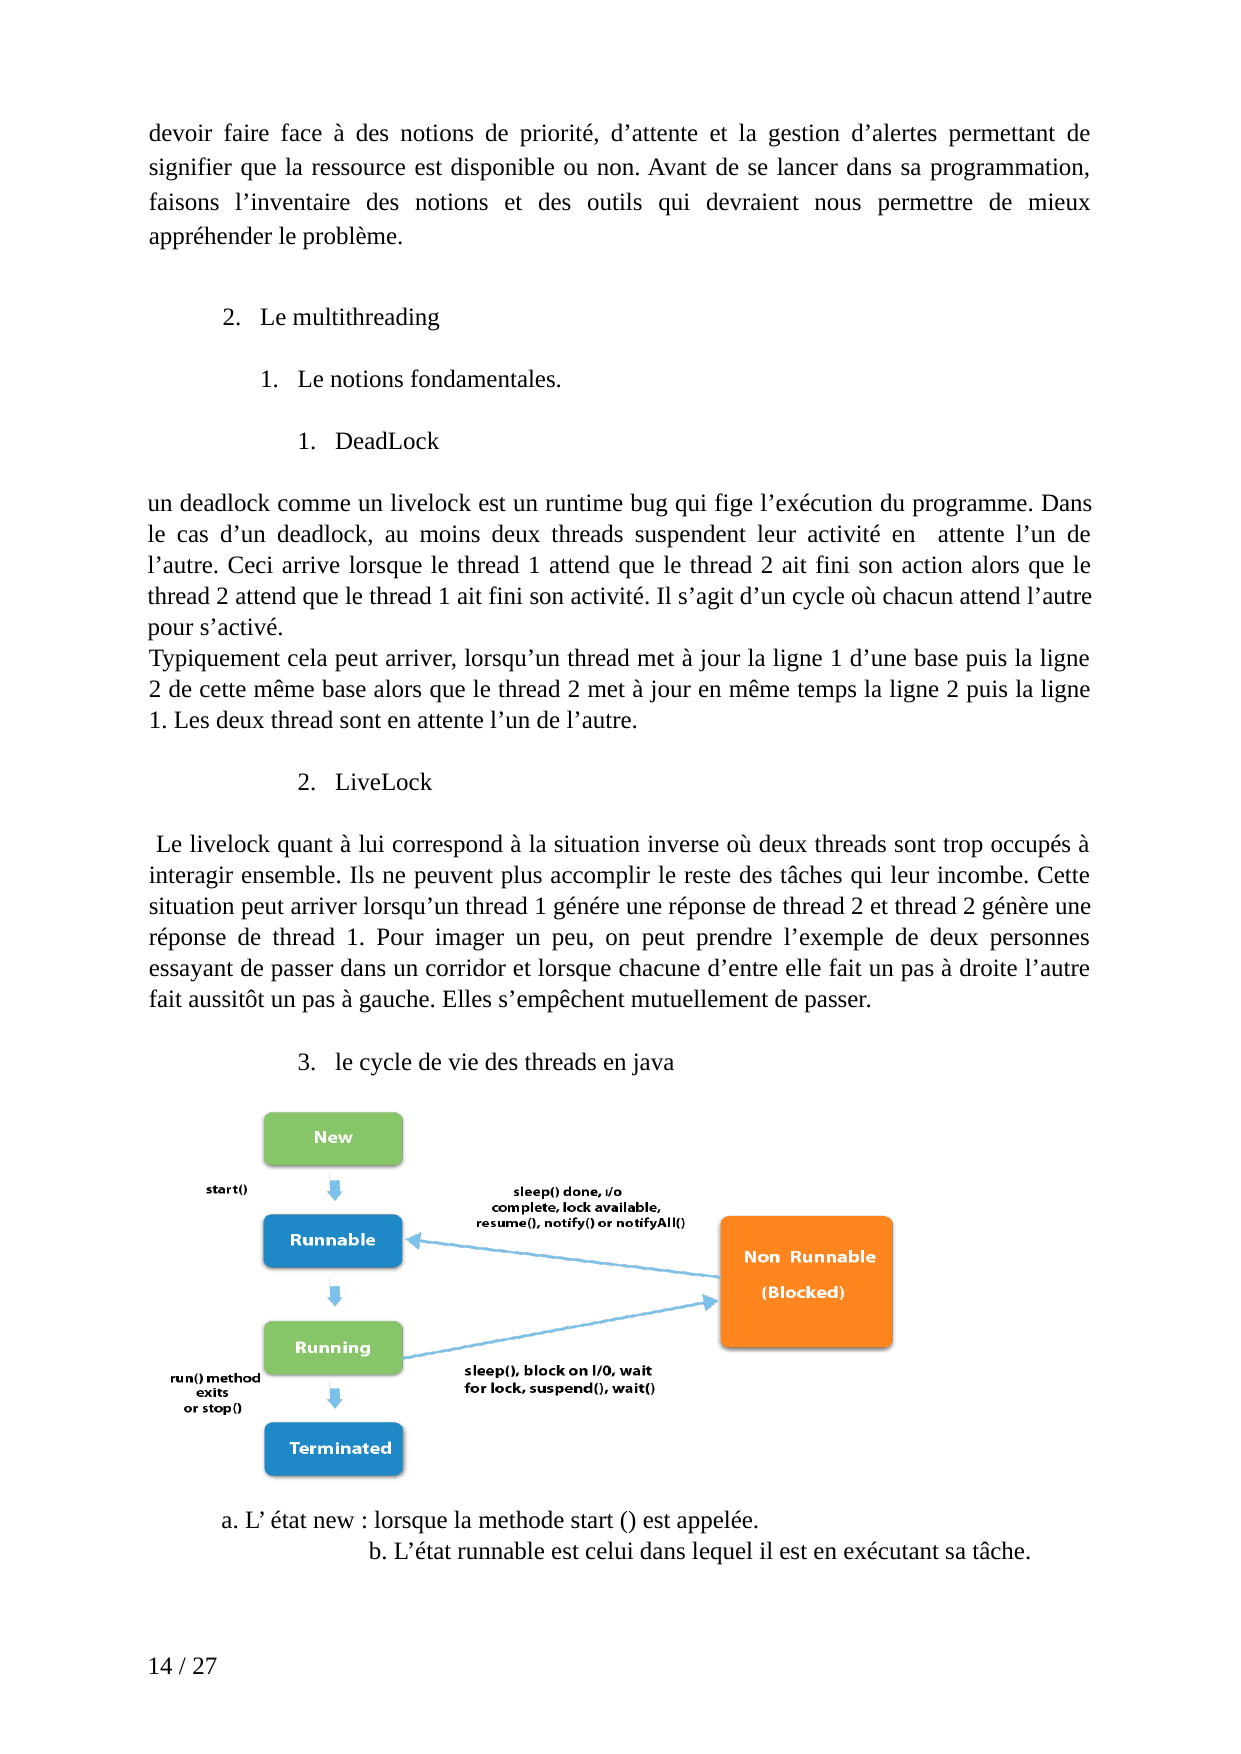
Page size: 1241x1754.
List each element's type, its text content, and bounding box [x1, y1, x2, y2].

list LiveLock [297, 767, 1093, 796]
list Le notions fondamentales. [260, 364, 1093, 392]
list Le multithreading [222, 302, 1093, 330]
list DeadLock [297, 426, 1093, 454]
text a. L’ état new : lorsque la methode start () est appelée. [148, 1419, 1092, 1533]
text un deadlock comme un livelock est un runtime bug qui fige l’exécution du programme. Dans le cas d’un deadlock, au moins deux threads suspendent leur activité en attente l’un de l’autre. Ceci arrive lorsque le thread 1 attend que le thread 2 ait fini son action alors que le thread 2 attend que le thread 1 ait fini son activité. Il s’agit d’un cycle où chacun attend l’autre pour s’activé. [0, 488, 1093, 641]
picture [169, 1090, 920, 1501]
list le cycle de vie des threads en java [297, 1047, 1093, 1075]
text Typiquement cela peut arriver, lorsqu’un thread met à jour la ligne 1 d’une base puis la ligne 2 de cette même base alors que le thread 2 met à jour en même temps la ligne 2 puis la ligne 1. Les deux thread sont en attente l’un de l’autre. [148, 643, 1092, 734]
text devoir faire face à des notions de priorité, d’attente et la gestion d’alertes permettant de signifier que la ressource est disponible ou non. Avant de se lancer dans sa programmation, faisons l’inventaire des notions et des outils qui devraient nous permettre de mieux appréhender le problème. [147, 118, 1092, 250]
text Le livelock quant à lui correspond à la situation inverse où deux threads sont trop occupés à interagir ensemble. Ils ne peuvent plus accomplir le reste des tâches qui leur incombe. Cette situation peut arriver lorsqu’un thread 1 génére une réponse de thread 2 et thread 2 génère une réponse de thread 1. Pour imager un peu, on peut prendre l’exemple de deux personnes essayant de passer dans un corridor et lorsque chacune d’entre elle fait un pas à droite l’autre fait aussitôt un pas à gauche. Elles s’empêchent mutuellement de passer. [148, 829, 1092, 1013]
text b. L’état runnable est celui dans lequel il est en exécutant sa tâche. [148, 1536, 1092, 1564]
